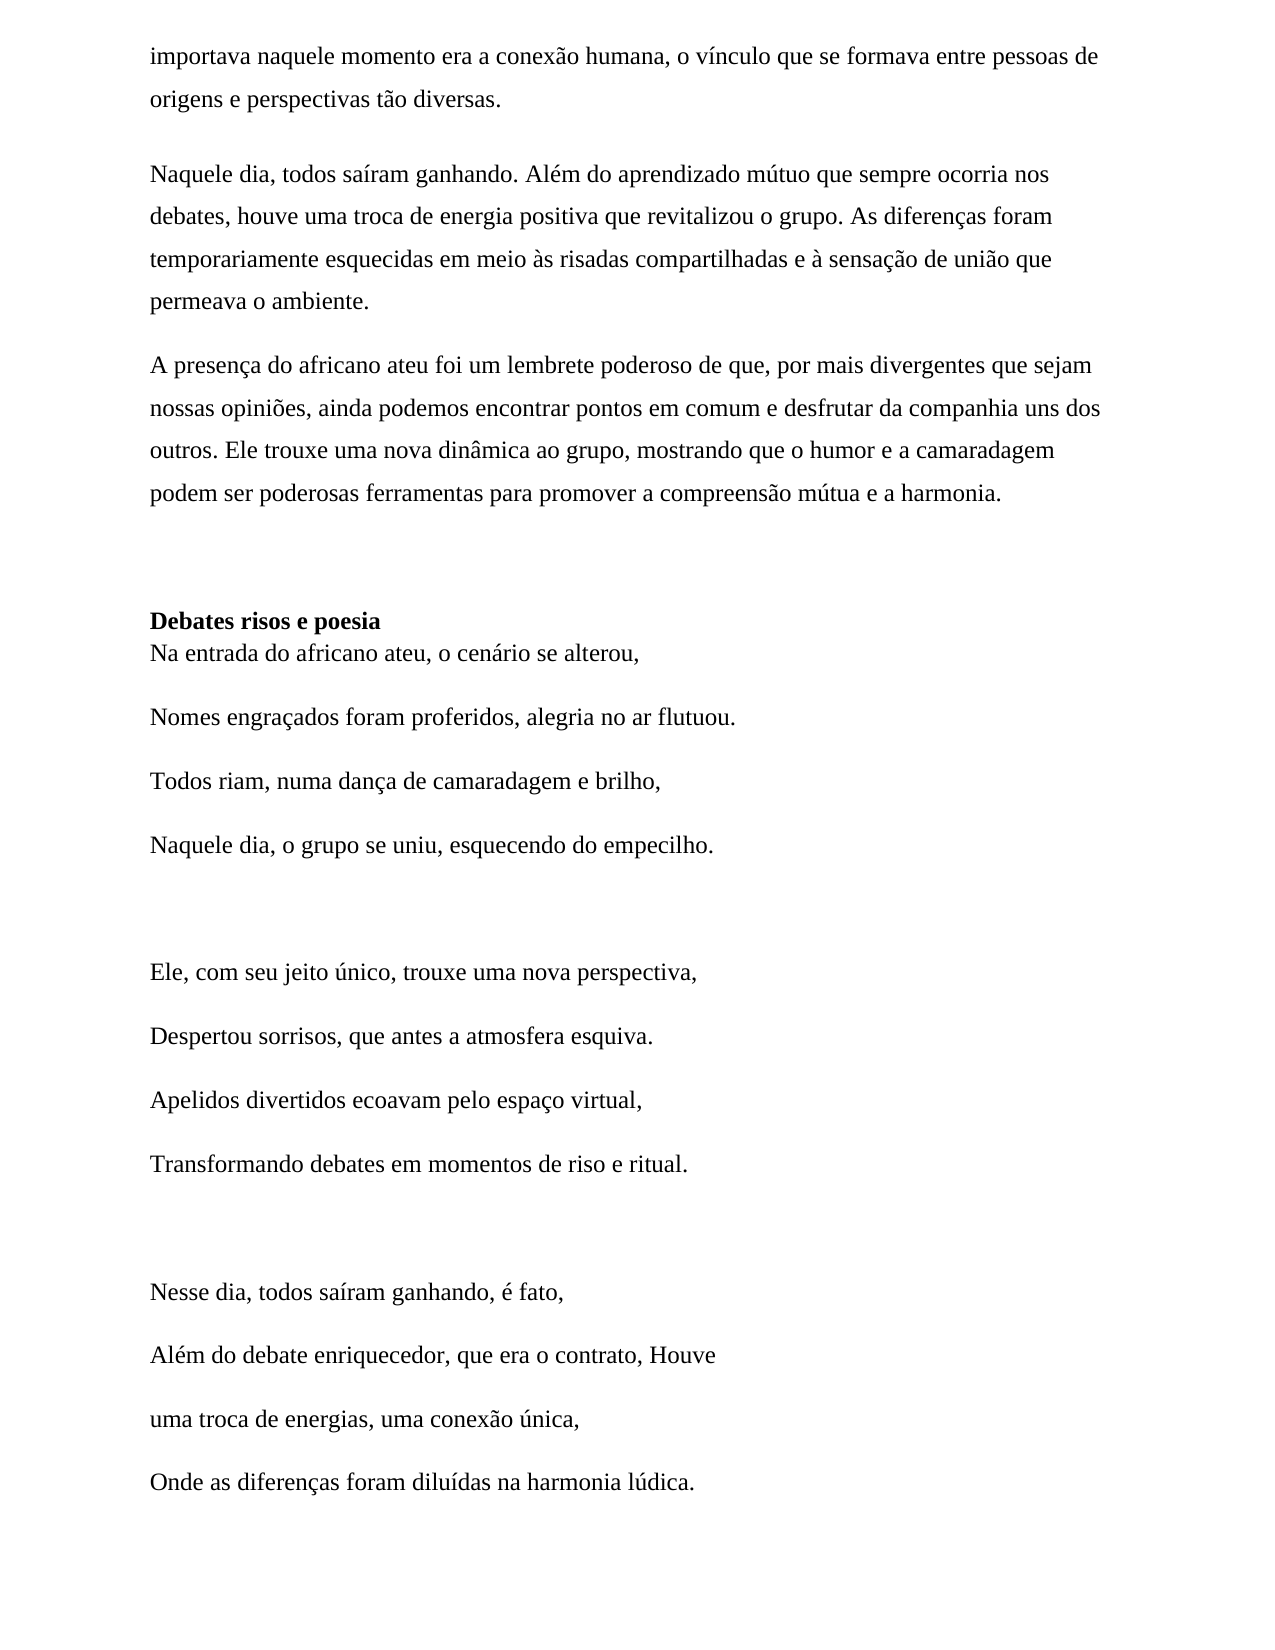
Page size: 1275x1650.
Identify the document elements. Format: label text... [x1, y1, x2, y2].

text Nomes engraçados foram proferidos, alegria no ar flutuou. [149, 702, 1125, 731]
text Naquele dia, todos saíram ganhando. Além do aprendizado mútuo que sempre ocorria nos debates, houve uma troca de energia positiva que revitalizou o grupo. As diferenças foram temporariamente esquecidas em meio às risadas compartilhadas e à sensação de união que permeava o ambiente. [149, 159, 1125, 315]
subtitle Debates risos e poesia [149, 606, 1125, 634]
text importava naquele momento era a conexão humana, o vínculo que se formava entre pessoas de origens e perspectivas tão diversas. [149, 41, 1125, 113]
text Despertou sorrisos, que antes a atmosfera esquiva. [149, 1021, 1125, 1050]
text A presença do africano ateu foi um lembrete poderoso de que, por mais divergentes que sejam nossas opiniões, ainda podemos encontrar pontos em comum e desfrutar da companhia uns dos outros. Ele trouxe uma nova dinâmica ao grupo, mostrando que o humor e a camaradagem podem ser poderosas ferramentas para promover a compreensão mútua e a harmonia. [149, 350, 1125, 507]
text Transformando debates em momentos de riso e ritual. [149, 1149, 1125, 1178]
text Na entrada do africano ateu, o cenário se alterou, [149, 638, 1125, 667]
text Naquele dia, o grupo se uniu, esquecendo do empecilho. [149, 830, 1125, 859]
text Nesse dia, todos saíram ganhando, é fato, [149, 1277, 1125, 1305]
text Ele, com seu jeito único, trouxe uma nova perspectiva, [149, 957, 1125, 986]
text Apelidos divertidos ecoavam pelo espaço virtual, [149, 1085, 1125, 1114]
text Além do debate enriquecedor, que era o contrato, Houve uma troca de energias, uma conexão única, [149, 1341, 716, 1433]
text Onde as diferenças foram diluídas na harmonia lúdica. [149, 1467, 1125, 1496]
text Todos riam, numa dança de camaradagem e brilho, [149, 766, 1125, 795]
